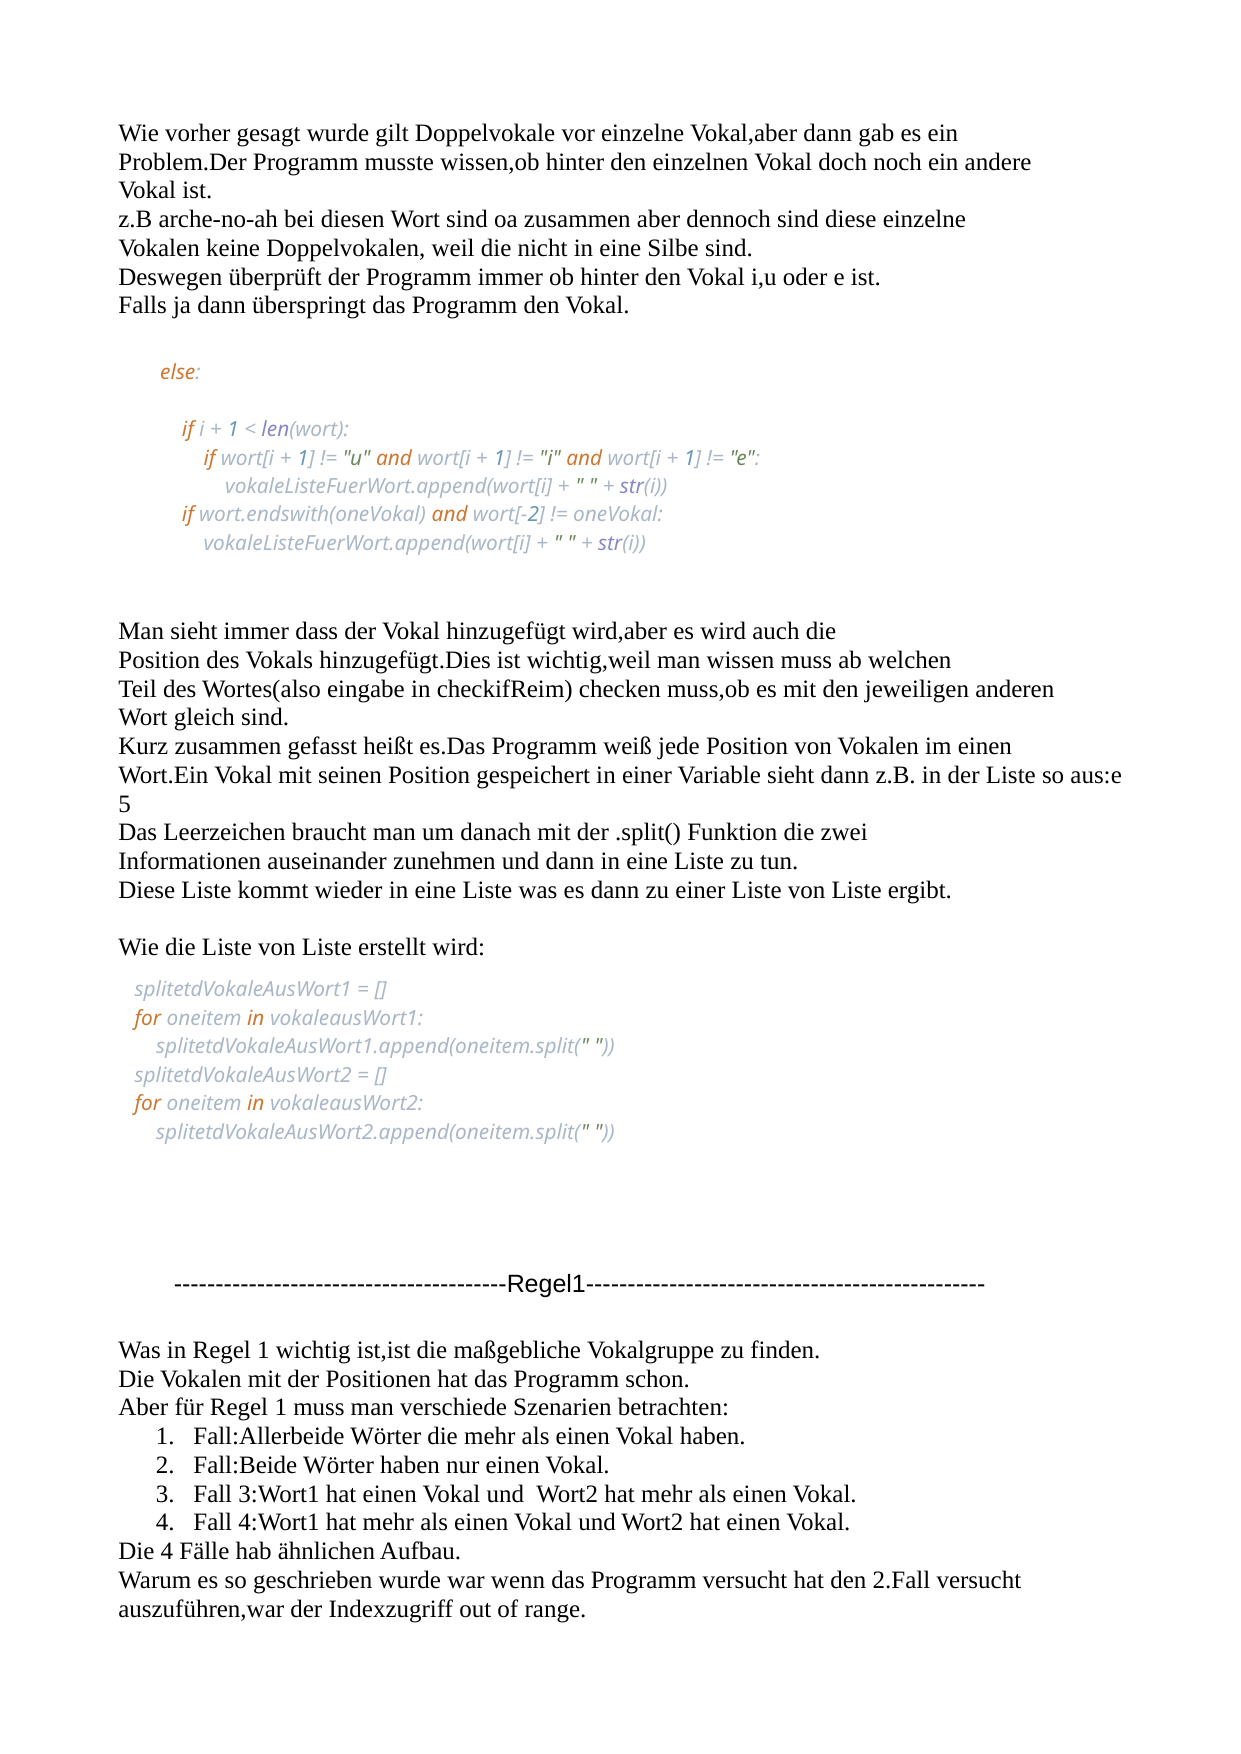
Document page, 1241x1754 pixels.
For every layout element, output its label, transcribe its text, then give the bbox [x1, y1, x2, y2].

text Warum es so geschrieben wurde war wenn das Programm versucht hat den 2.Fall versucht auszuführen,war der Indexzugriff out of range. [118, 1565, 1122, 1622]
text Wort gleich sind. [118, 702, 1122, 731]
text Vokalen keine Doppelvokalen, weil die nicht in eine Silbe sind. [118, 233, 1122, 262]
text Was in Regel 1 wichtig ist,ist die maßgebliche Vokalgruppe zu finden. [118, 1335, 1122, 1364]
list Fall 4:Wort1 hat mehr als einen Vokal und Wort2 hat einen Vokal. [156, 1507, 1122, 1536]
text Vokal ist. [118, 176, 1122, 204]
text Die 4 Fälle hab ähnlichen Aufbau. [118, 1536, 1122, 1565]
text Wort.Ein Vokal mit seinen Position gespeichert in einer Variable sieht dann z.B. in der Liste so aus:e 5 [118, 760, 1122, 817]
text Wie die Liste von Liste erstellt wird: [118, 932, 1122, 961]
text Kurz zusammen gefasst heißt es.Das Programm weiß jede Position von Vokalen im einen [118, 731, 1122, 760]
text Deswegen überprüft der Programm immer ob hinter den Vokal i,u oder e ist. [118, 262, 1122, 291]
text Diese Liste kommt wieder in eine Liste was es dann zu einer Liste von Liste ergibt. [118, 875, 1122, 904]
text Das Leerzeichen braucht man um danach mit der .split() Funktion die zwei [118, 817, 1122, 846]
text Wie vorher gesagt wurde gilt Doppelvokale vor einzelne Vokal,aber dann gab es ein [118, 118, 1122, 147]
list Fall:Allerbeide Wörter die mehr als einen Vokal haben. [156, 1421, 1122, 1450]
text Man sieht immer dass der Vokal hinzugefügt wird,aber es wird auch die [118, 616, 1122, 645]
text Position des Vokals hinzugefügt.Dies ist wichtig,weil man wissen muss ab welchen [118, 645, 1122, 674]
list Fall 3:Wort1 hat einen Vokal und Wort2 hat mehr als einen Vokal. [156, 1479, 1122, 1507]
text Problem.Der Programm musste wissen,ob hinter den einzelnen Vokal doch noch ein andere [118, 147, 1122, 176]
text Aber für Regel 1 muss man verschiede Szenarien betrachten: [118, 1392, 1122, 1421]
text Die Vokalen mit der Positionen hat das Programm schon. [118, 1364, 1122, 1392]
text z.B arche-no-ah bei diesen Wort sind oa zusammen aber dennoch sind diese einzelne [118, 204, 1122, 233]
text Teil des Wortes(also eingabe in checkifReim) checken muss,ob es mit den jeweiligen anderen [118, 674, 1122, 702]
list Fall:Beide Wörter haben nur einen Vokal. [156, 1450, 1122, 1479]
text Falls ja dann überspringt das Programm den Vokal. [118, 291, 1122, 319]
text Informationen auseinander zunehmen und dann in eine Liste zu tun. [118, 846, 1122, 875]
